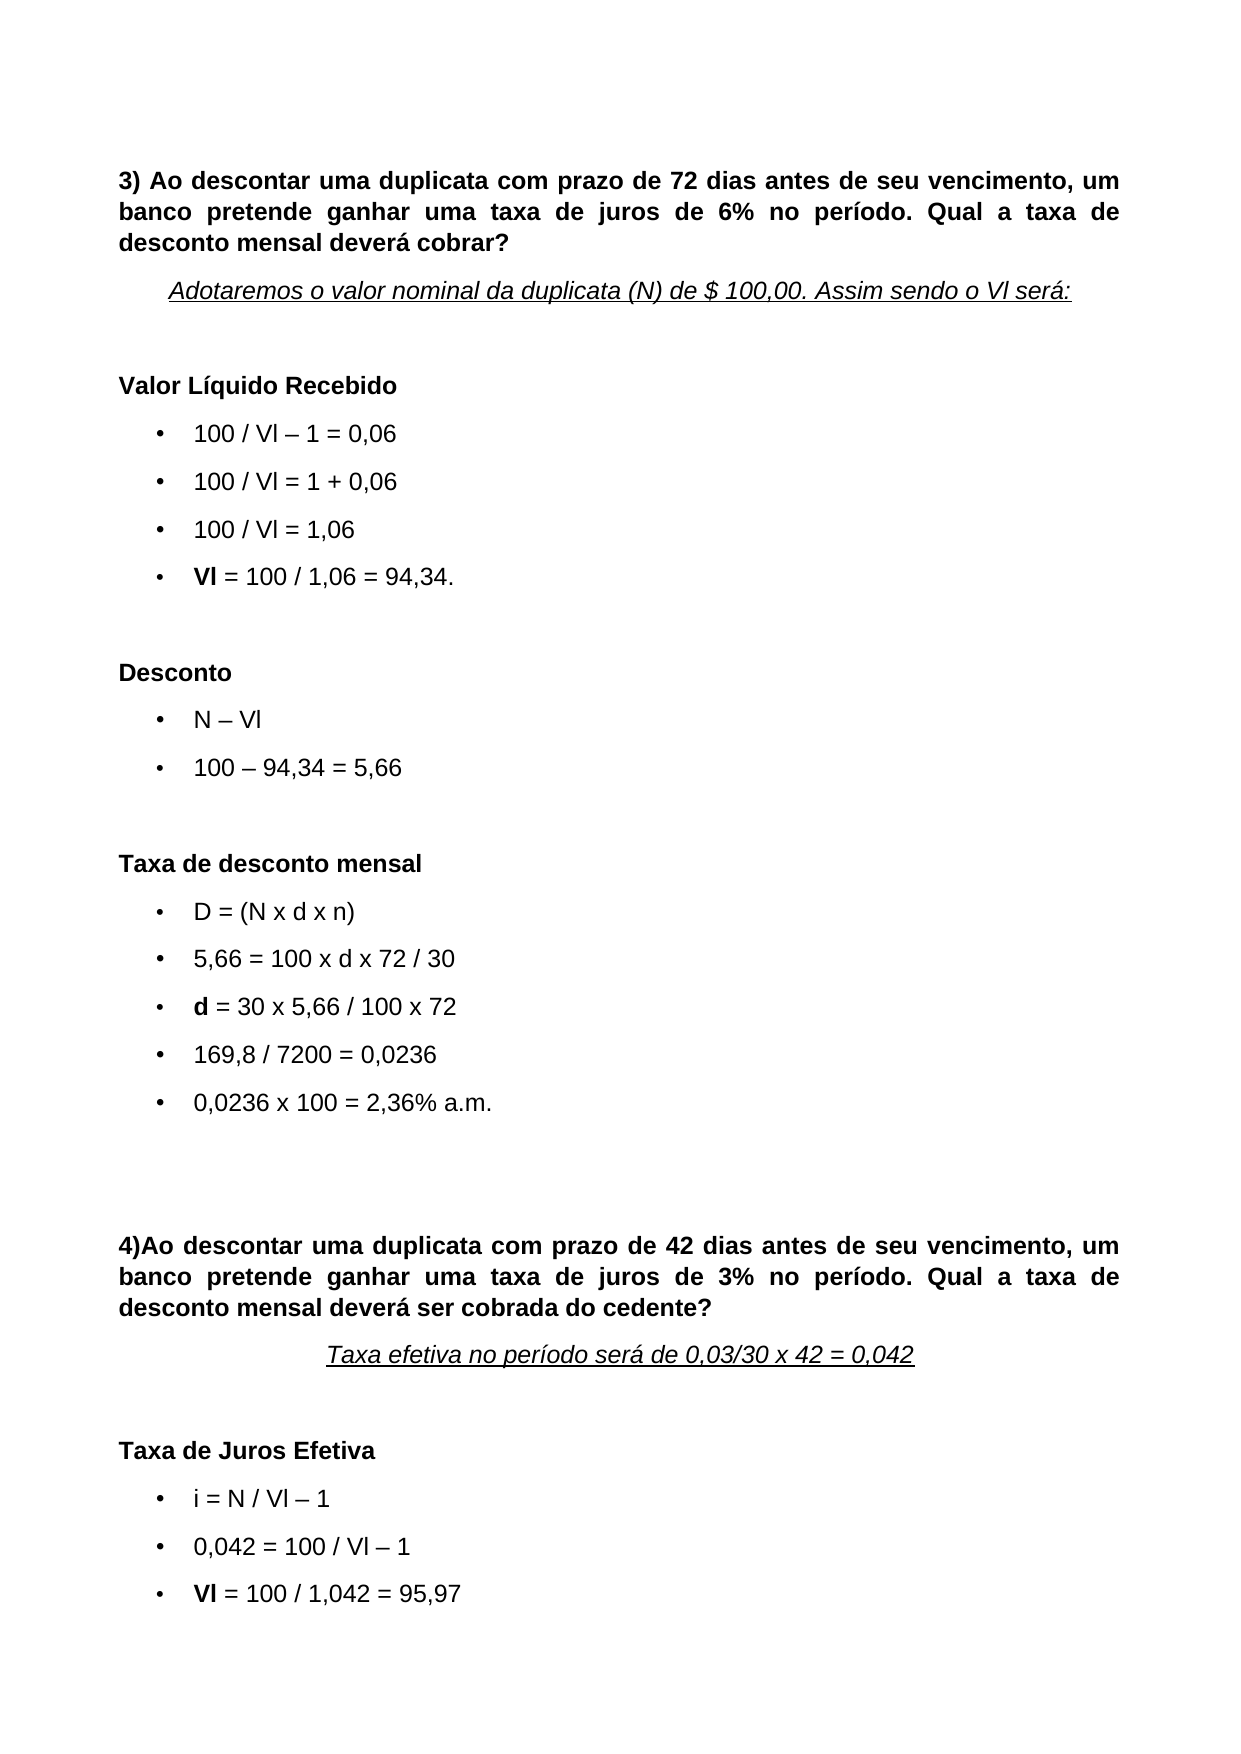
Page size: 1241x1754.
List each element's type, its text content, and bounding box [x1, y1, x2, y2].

list 100 – 94,34 = 5,66 [156, 753, 1122, 782]
list 5,66 = 100 x d x 72 / 30 [156, 944, 1122, 973]
list D = (N x d x n) [156, 896, 1122, 925]
text Taxa de desconto mensal [118, 849, 1122, 877]
list i = N / Vl – 1 [156, 1484, 1122, 1512]
text Valor Líquido Recebido [118, 371, 1122, 400]
list 169,8 / 7200 = 0,0236 [156, 1040, 1122, 1068]
list 100 / Vl – 1 = 0,06 [156, 419, 1122, 448]
text 3) Ao descontar uma duplicata com prazo de 72 dias antes de seu vencimento, um banco pretende ganhar uma taxa de juros de 6% no período. Qual a taxa de desconto mensal deverá cobrar? [118, 166, 1122, 257]
list Vl = 100 / 1,06 = 94,34. [156, 562, 1122, 591]
list N – Vl [156, 706, 1122, 734]
text Desconto [118, 658, 1122, 687]
text Taxa de Juros Efetiva [118, 1436, 1122, 1465]
text Taxa efetiva no período será de 0,03/30 x 42 = 0,042 [118, 1341, 1122, 1369]
text 4)Ao descontar uma duplicata com prazo de 42 dias antes de seu vencimento, um banco pretende ganhar uma taxa de juros de 3% no período. Qual a taxa de desconto mensal deverá ser cobrada do cedente? [118, 1231, 1122, 1322]
list 0,0236 x 100 = 2,36% a.m. [156, 1087, 1122, 1116]
list 100 / Vl = 1 + 0,06 [156, 467, 1122, 496]
list 0,042 = 100 / Vl – 1 [156, 1531, 1122, 1560]
text Adotaremos o valor nominal da duplicata (N) de $ 100,00. Assim sendo o Vl será: [118, 276, 1122, 304]
list d = 30 x 5,66 / 100 x 72 [156, 992, 1122, 1021]
list Vl = 100 / 1,042 = 95,97 [156, 1579, 1122, 1608]
list 100 / Vl = 1,06 [156, 514, 1122, 543]
